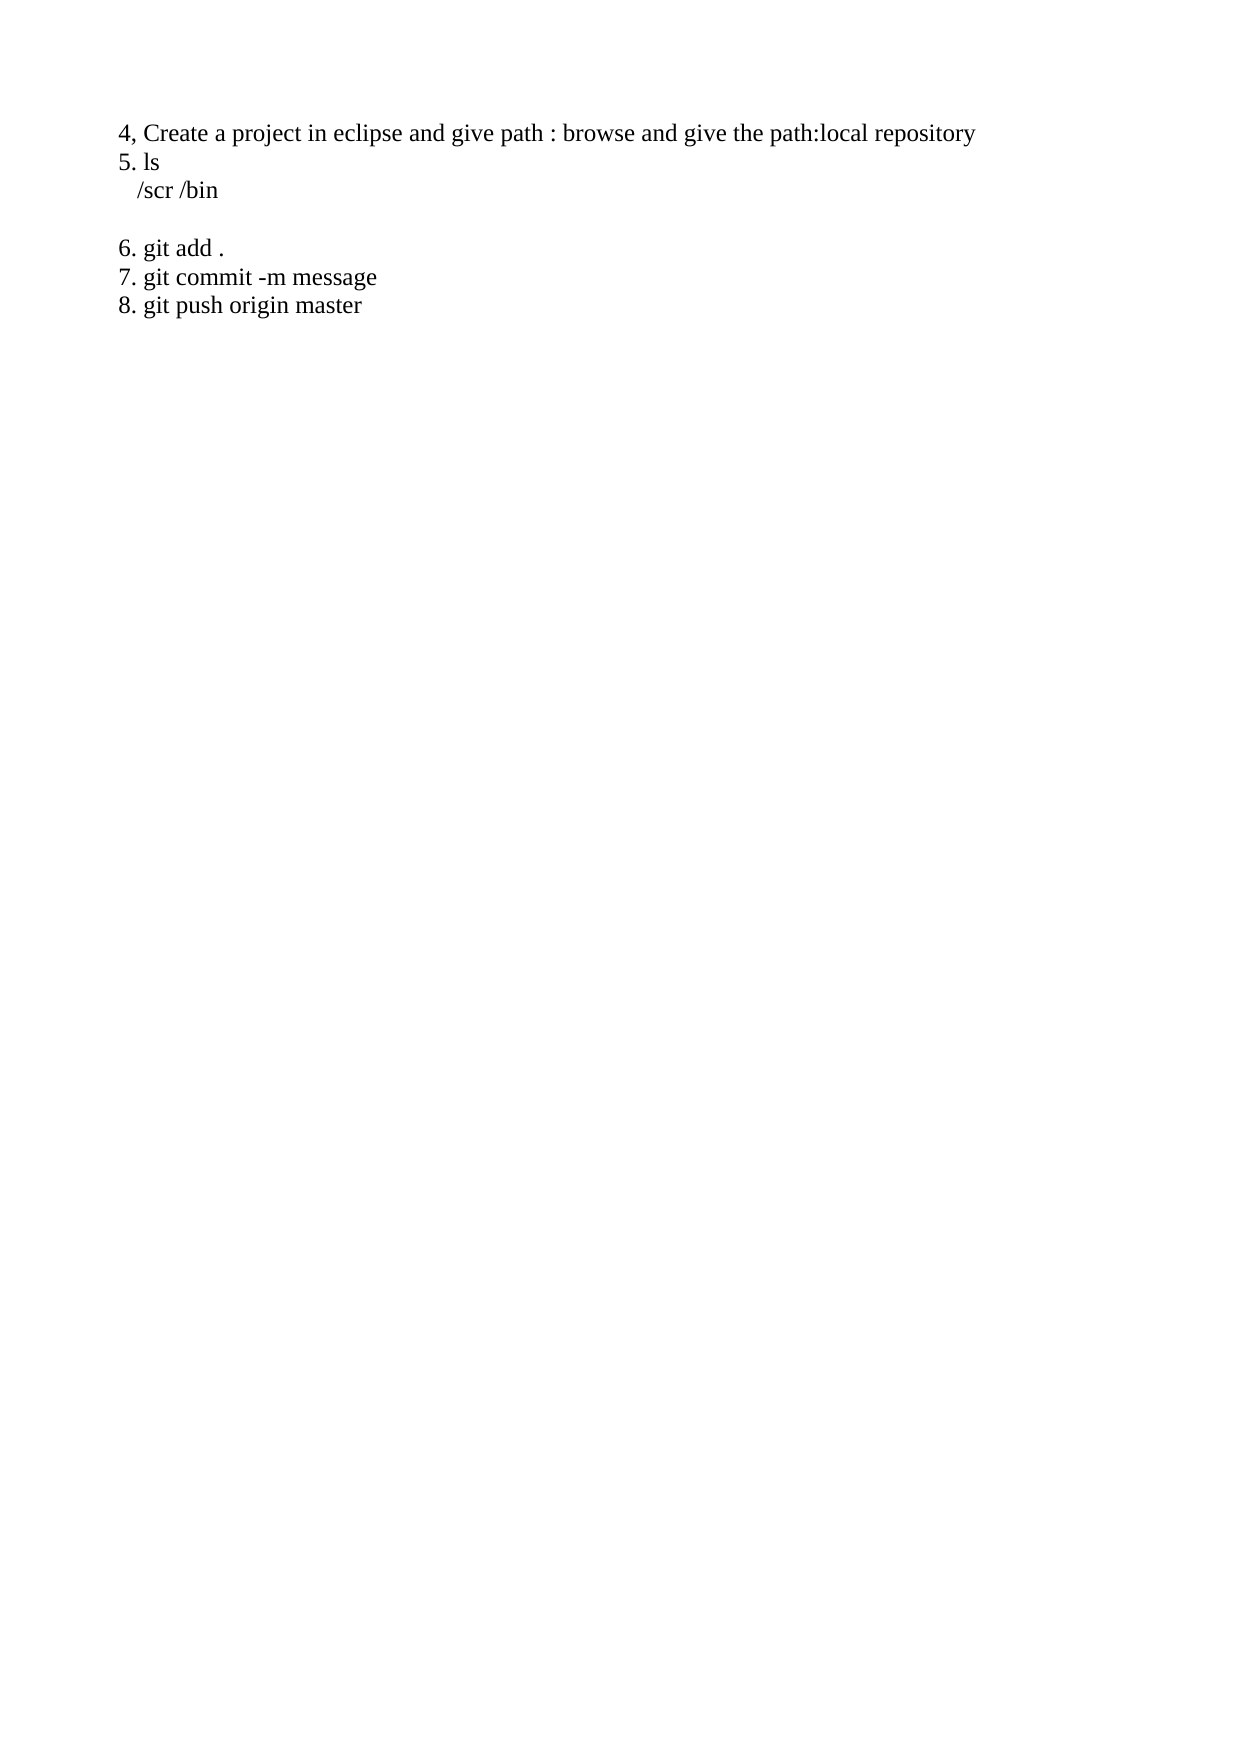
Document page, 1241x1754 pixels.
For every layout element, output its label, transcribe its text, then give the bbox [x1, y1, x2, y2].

text 7. git commit -m message [118, 262, 1122, 291]
text 4, Create a project in eclipse and give path : browse and give the path:local repository [118, 118, 1122, 147]
text 8. git push origin master [118, 291, 1122, 319]
text 6. git add . [118, 233, 1122, 262]
text 5. ls [118, 147, 1122, 176]
text /scr /bin [118, 176, 1122, 204]
